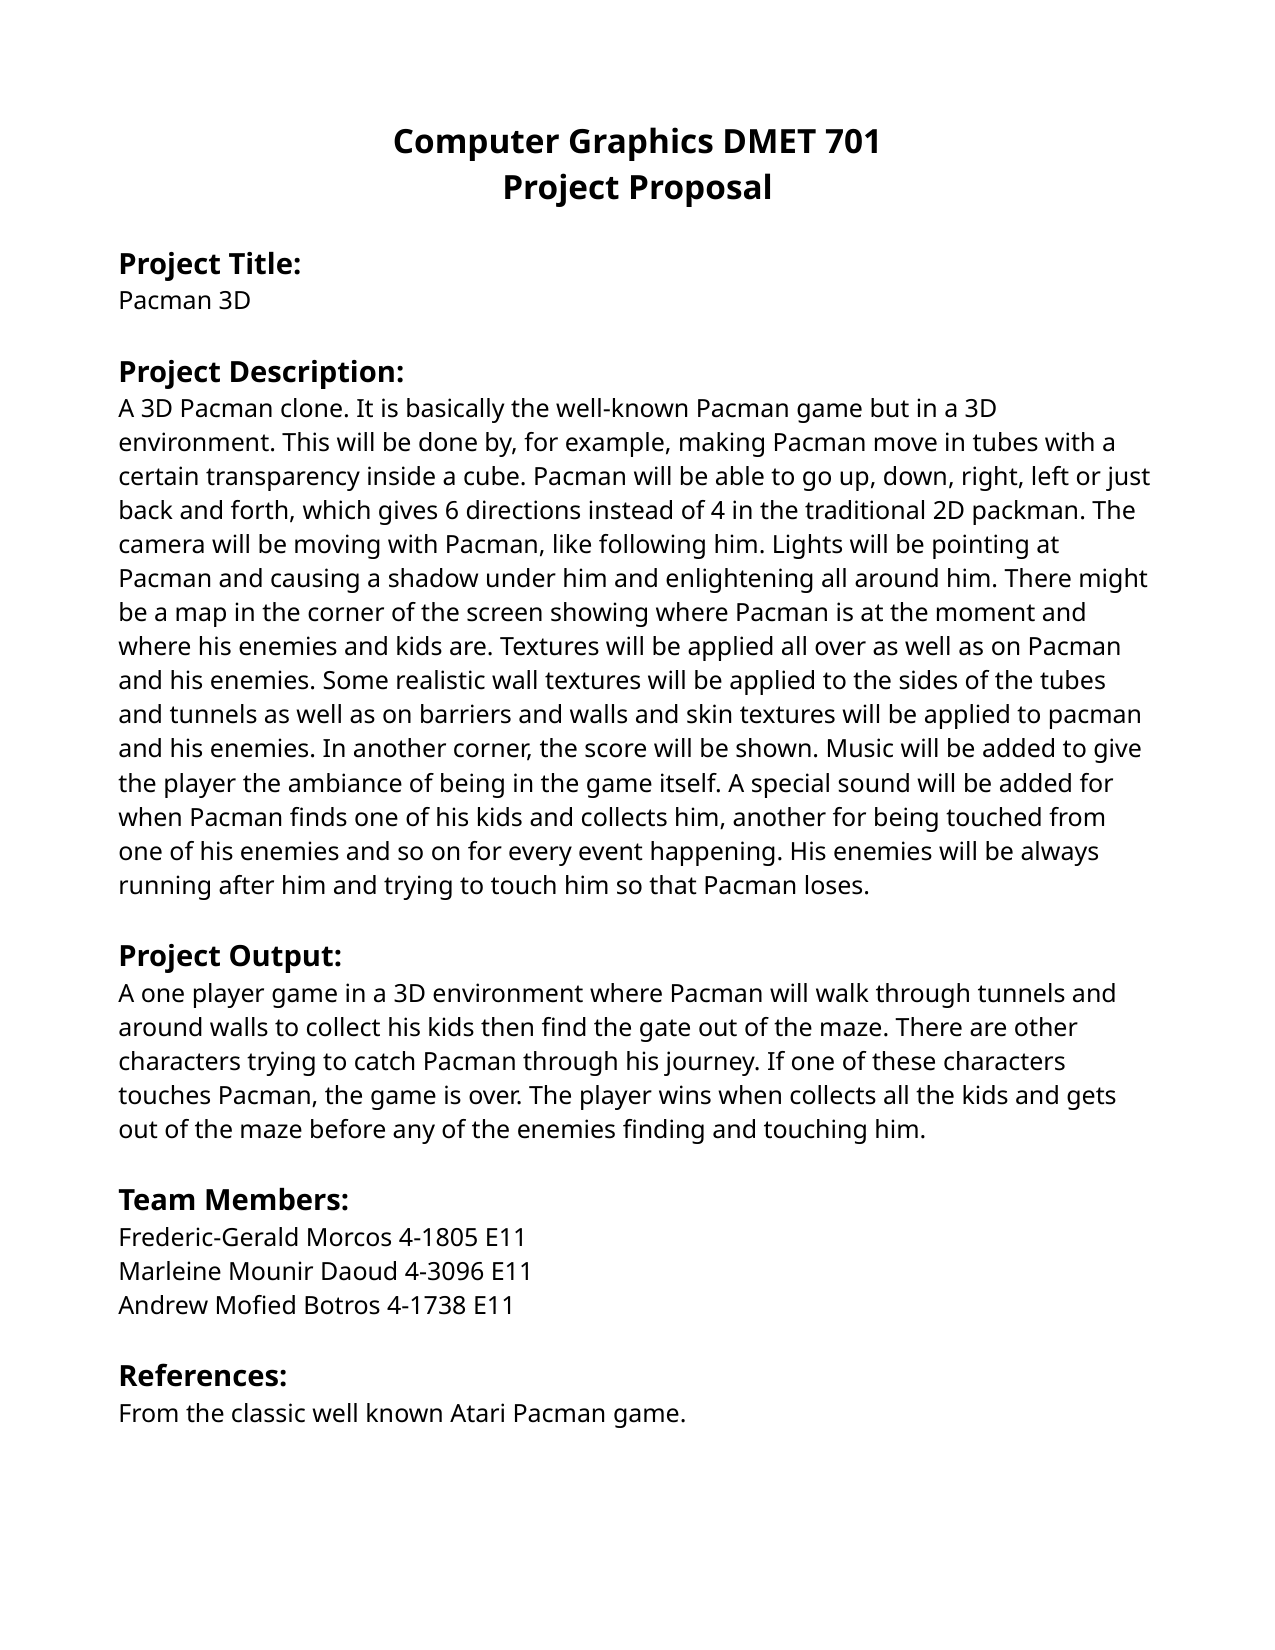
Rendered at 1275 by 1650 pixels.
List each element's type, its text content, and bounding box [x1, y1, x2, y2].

text Project Output: [118, 936, 1157, 975]
text Team Members: [118, 1179, 1157, 1219]
text Andrew Mofied Botros 4-1738 E11 [118, 1287, 1157, 1321]
text Marleine Mounir Daoud 4-3096 E11 [118, 1253, 1157, 1287]
text Project Title: [118, 243, 1157, 283]
text Pacman 3D [118, 283, 1157, 317]
text Project Description: [118, 351, 1157, 391]
text From the classic well known Atari Pacman game. [118, 1395, 1157, 1429]
text Frederic-Gerald Morcos 4-1805 E11 [118, 1219, 1157, 1253]
text A 3D Pacman clone. It is basically the well-known Pacman game but in a 3D environment. This will be done by, for example, making Pacman move in tubes with a certain transparency inside a cube. Pacman will be able to go up, down, right, left or just back and forth, which gives 6 directions instead of 4 in the traditional 2D packman. The camera will be moving with Pacman, like following him. Lights will be pointing at Pacman and causing a shadow under him and enlightening all around him. There might be a map in the corner of the screen showing where Pacman is at the moment and where his enemies and kids are. Textures will be applied all over as well as on Pacman and his enemies. Some realistic wall textures will be applied to the sides of the tubes and tunnels as well as on barriers and walls and skin textures will be applied to pacman and his enemies. In another corner, the score will be shown. Music will be added to give the player the ambiance of being in the game itself. A special sound will be added for when Pacman finds one of his kids and collects him, another for being touched from one of his enemies and so on for every event happening. His enemies will be always running after him and trying to touch him so that Pacman loses. [118, 391, 1157, 901]
text References: [118, 1356, 1157, 1395]
text Project Proposal [118, 163, 1157, 209]
text Computer Graphics DMET 701 [118, 118, 1157, 163]
text A one player game in a 3D environment where Pacman will walk through tunnels and around walls to collect his kids then find the gate out of the maze. There are other characters trying to catch Pacman through his journey. If one of these characters touches Pacman, the game is over. The player wins when collects all the kids and gets out of the maze before any of the enemies finding and touching him. [118, 975, 1157, 1146]
